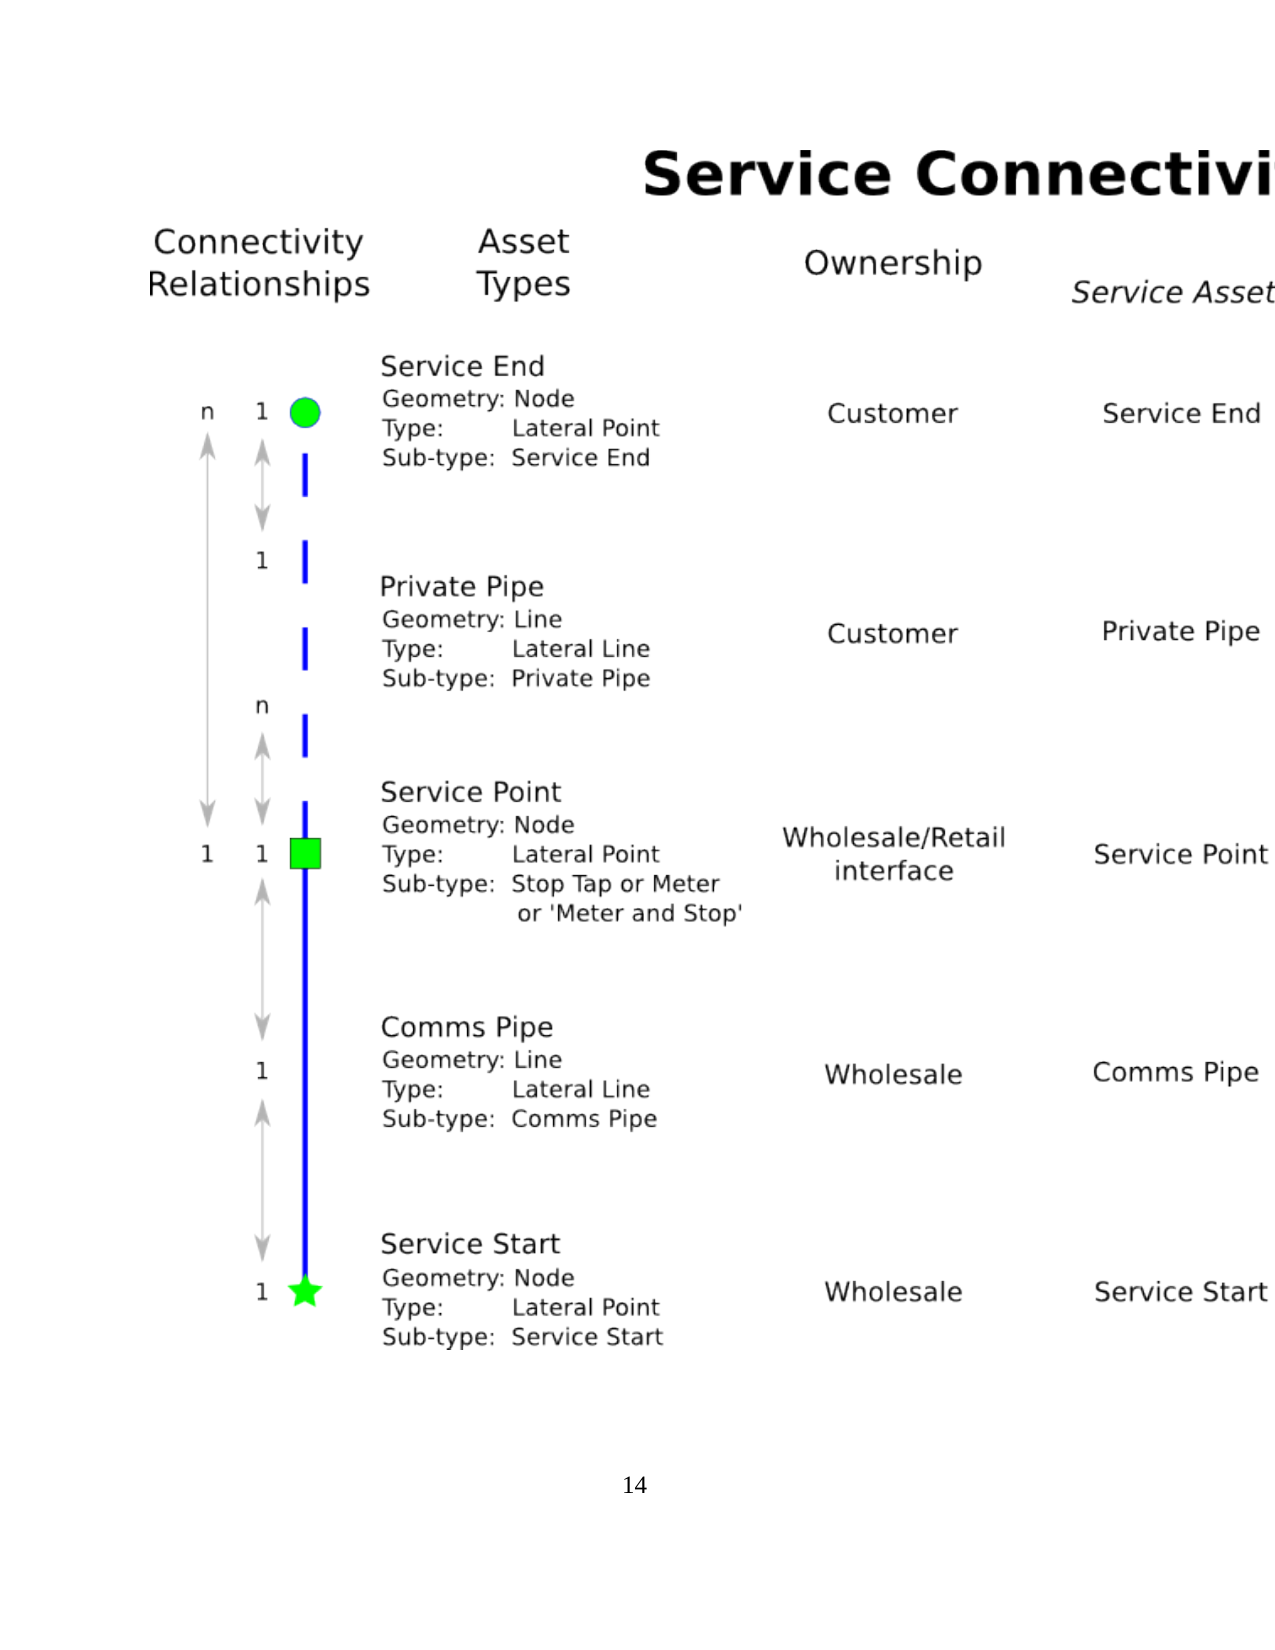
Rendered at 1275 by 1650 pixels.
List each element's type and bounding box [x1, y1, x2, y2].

picture [150, 150, 1275, 1350]
